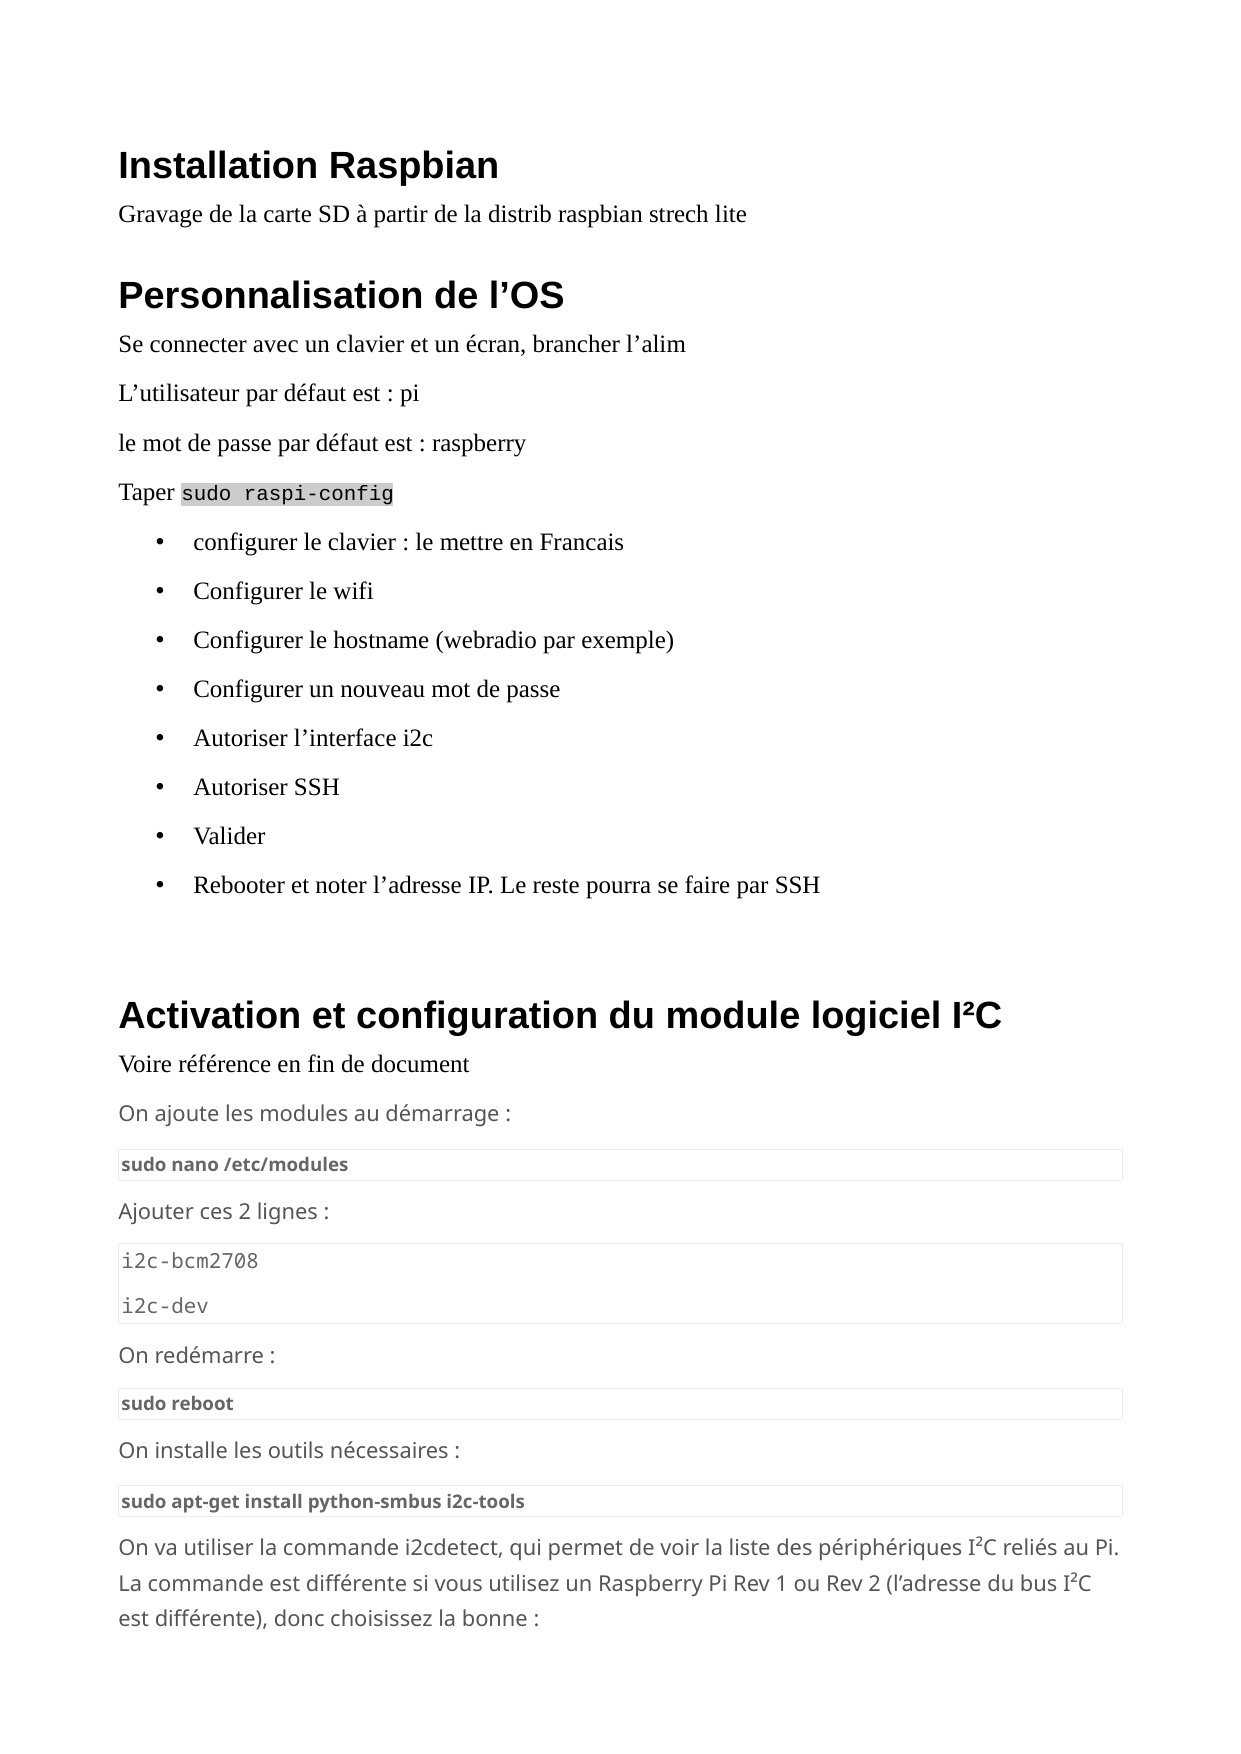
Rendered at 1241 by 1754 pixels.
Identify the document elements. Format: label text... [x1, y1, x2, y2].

text i2c-dev [119, 1289, 1122, 1323]
list Configurer un nouveau mot de passe [156, 674, 1122, 703]
text sudo reboot [119, 1389, 1122, 1419]
text sudo nano /etc/modules [119, 1150, 1122, 1180]
text Voire référence en fin de document [118, 1049, 1122, 1078]
list Configurer le hostname (webradio par exemple) [156, 625, 1122, 653]
text Taper sudo raspi-config [118, 477, 1122, 506]
list Autoriser l’interface i2c [156, 723, 1122, 752]
text Se connecter avec un clavier et un écran, brancher l’alim [118, 329, 1122, 358]
list Autoriser SSH [156, 772, 1122, 801]
text On ajoute les modules au démarrage : [118, 1098, 1122, 1128]
list Rebooter et noter l’adresse IP. Le reste pourra se faire par SSH [156, 870, 1122, 899]
subtitle Installation Raspbian [118, 143, 1122, 187]
subtitle Activation et configuration du module logiciel I²C [118, 993, 1122, 1037]
text Gravage de la carte SD à partir de la distrib raspbian strech lite [118, 199, 1122, 228]
text On redémarre : [118, 1340, 1122, 1370]
text Ajouter ces 2 lignes : [118, 1196, 1122, 1225]
text L’utilisateur par défaut est : pi [118, 378, 1122, 407]
list configurer le clavier : le mettre en Francais [156, 527, 1122, 555]
text sudo apt-get install python-smbus i2c-tools [119, 1486, 1122, 1516]
text i2c-bcm2708 [119, 1244, 1122, 1275]
list Valider [156, 821, 1122, 850]
text le mot de passe par défaut est : raspberry [118, 428, 1122, 456]
text On va utiliser la commande i2cdetect, qui permet de voir la liste des périphériques I²C reliés au Pi. La commande est différente si vous utilisez un Raspberry Pi Rev 1 ou Rev 2 (l’adresse du bus I²C est différente), donc choisissez la bonne : [118, 1532, 1122, 1633]
subtitle Personnalisation de l’OS [118, 273, 1122, 317]
list Configurer le wifi [156, 576, 1122, 604]
text On installe les outils nécessaires : [118, 1434, 1122, 1464]
